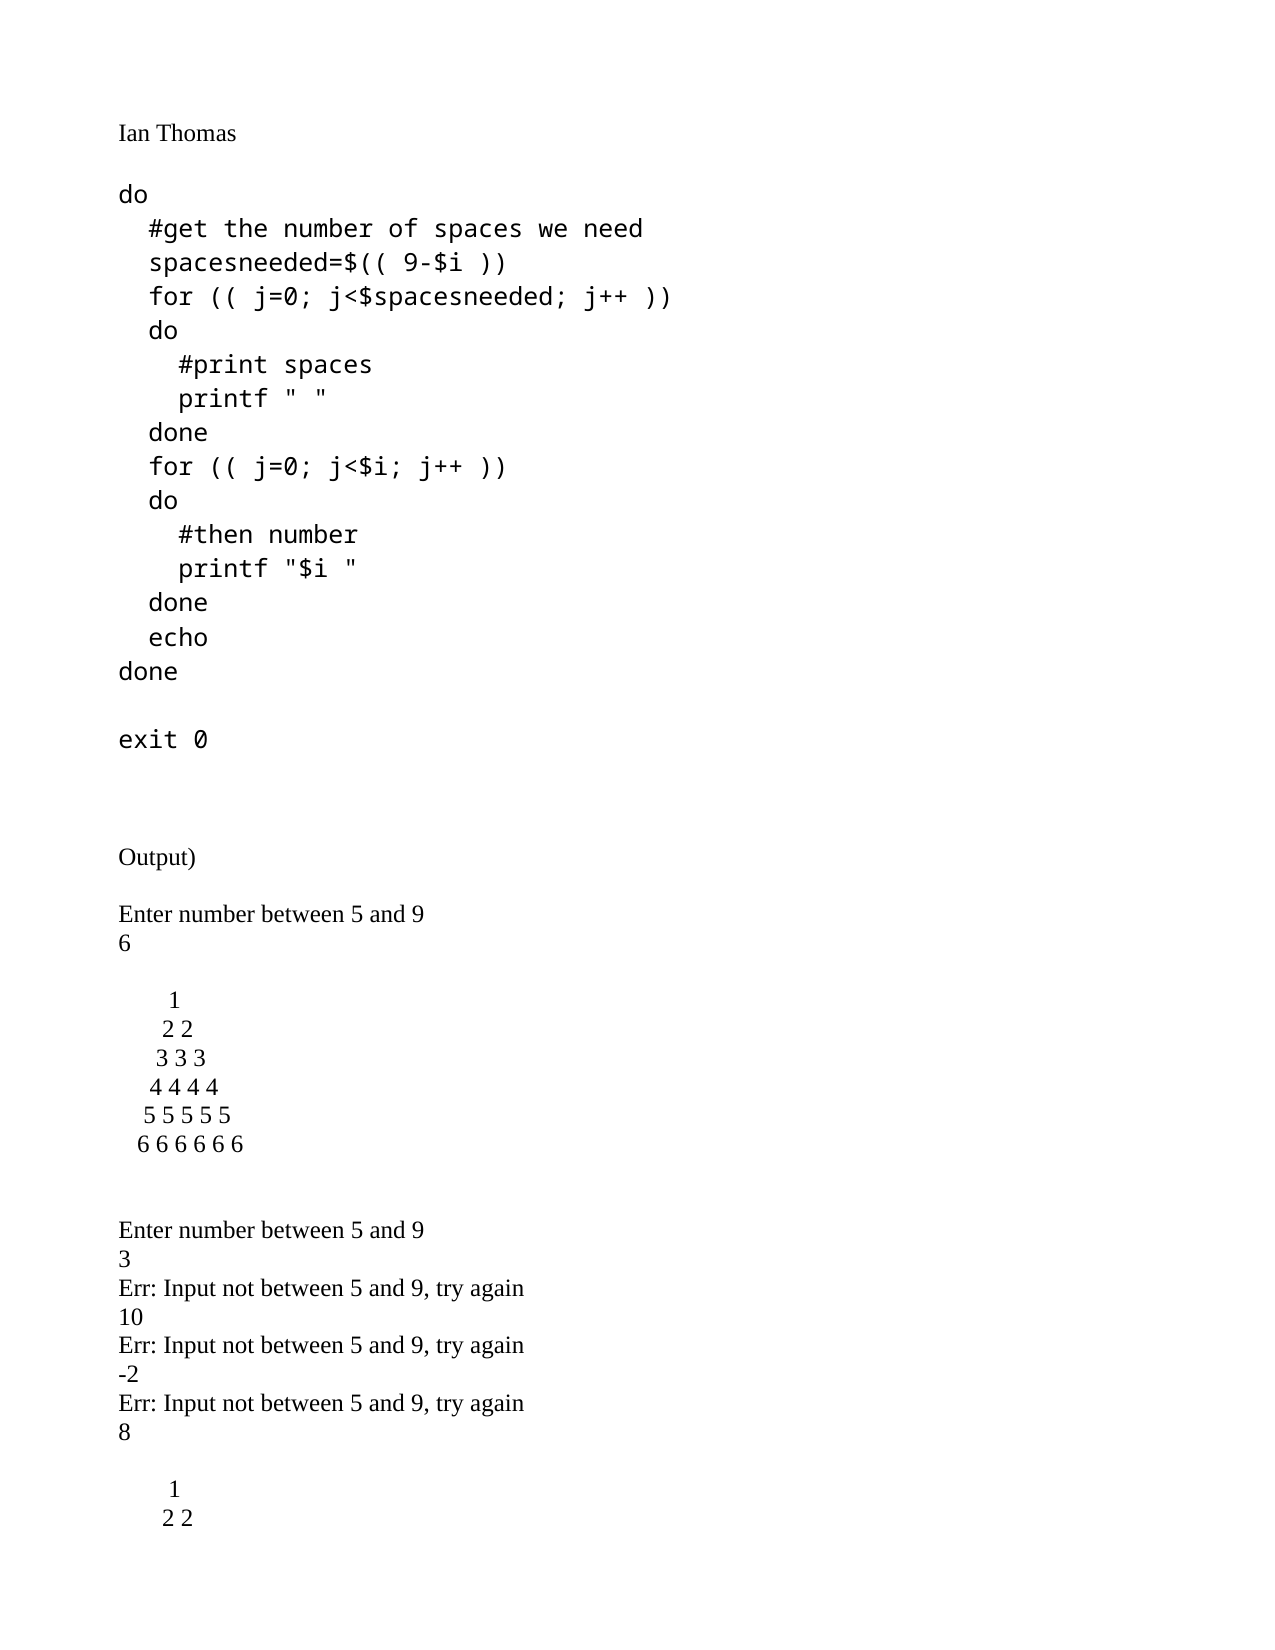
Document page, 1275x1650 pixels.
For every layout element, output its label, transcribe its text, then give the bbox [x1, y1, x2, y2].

text #then number [118, 517, 1157, 551]
text Output) [118, 842, 1157, 870]
text Enter number between 5 and 9 [118, 1215, 1157, 1244]
text do [118, 176, 1157, 210]
text Err: Input not between 5 and 9, try again [118, 1273, 1157, 1302]
text 6 [118, 928, 1157, 957]
text printf "$i " [118, 551, 1157, 585]
text #get the number of spaces we need [118, 210, 1157, 244]
text do [118, 313, 1157, 347]
text for (( j=0; j<$spacesneeded; j++ )) [118, 278, 1157, 313]
text printf " " [118, 381, 1157, 415]
text 10 [118, 1302, 1157, 1330]
text done [118, 415, 1157, 449]
text -2 [118, 1359, 1157, 1388]
text spacesneeded=$(( 9-$i )) [118, 244, 1157, 278]
text 6 6 6 6 6 6 [118, 1129, 1157, 1158]
text 3 3 3 [118, 1043, 1157, 1072]
text 3 [118, 1244, 1157, 1273]
text 5 5 5 5 5 [118, 1100, 1157, 1129]
text 4 4 4 4 [118, 1072, 1157, 1100]
text done [118, 585, 1157, 619]
text exit 0 [118, 721, 1157, 784]
text done [118, 653, 1157, 687]
text 2 2 [118, 1014, 1157, 1043]
text #print spaces [118, 347, 1157, 381]
text 1 [118, 985, 1157, 1014]
text Err: Input not between 5 and 9, try again [118, 1330, 1157, 1359]
text Enter number between 5 and 9 [118, 899, 1157, 928]
text 8 [118, 1417, 1157, 1445]
text do [118, 483, 1157, 517]
text 1 [118, 1474, 1157, 1503]
text for (( j=0; j<$i; j++ )) [118, 449, 1157, 483]
text 2 2 [118, 1503, 1157, 1532]
text Err: Input not between 5 and 9, try again [118, 1388, 1157, 1417]
text echo [118, 619, 1157, 653]
